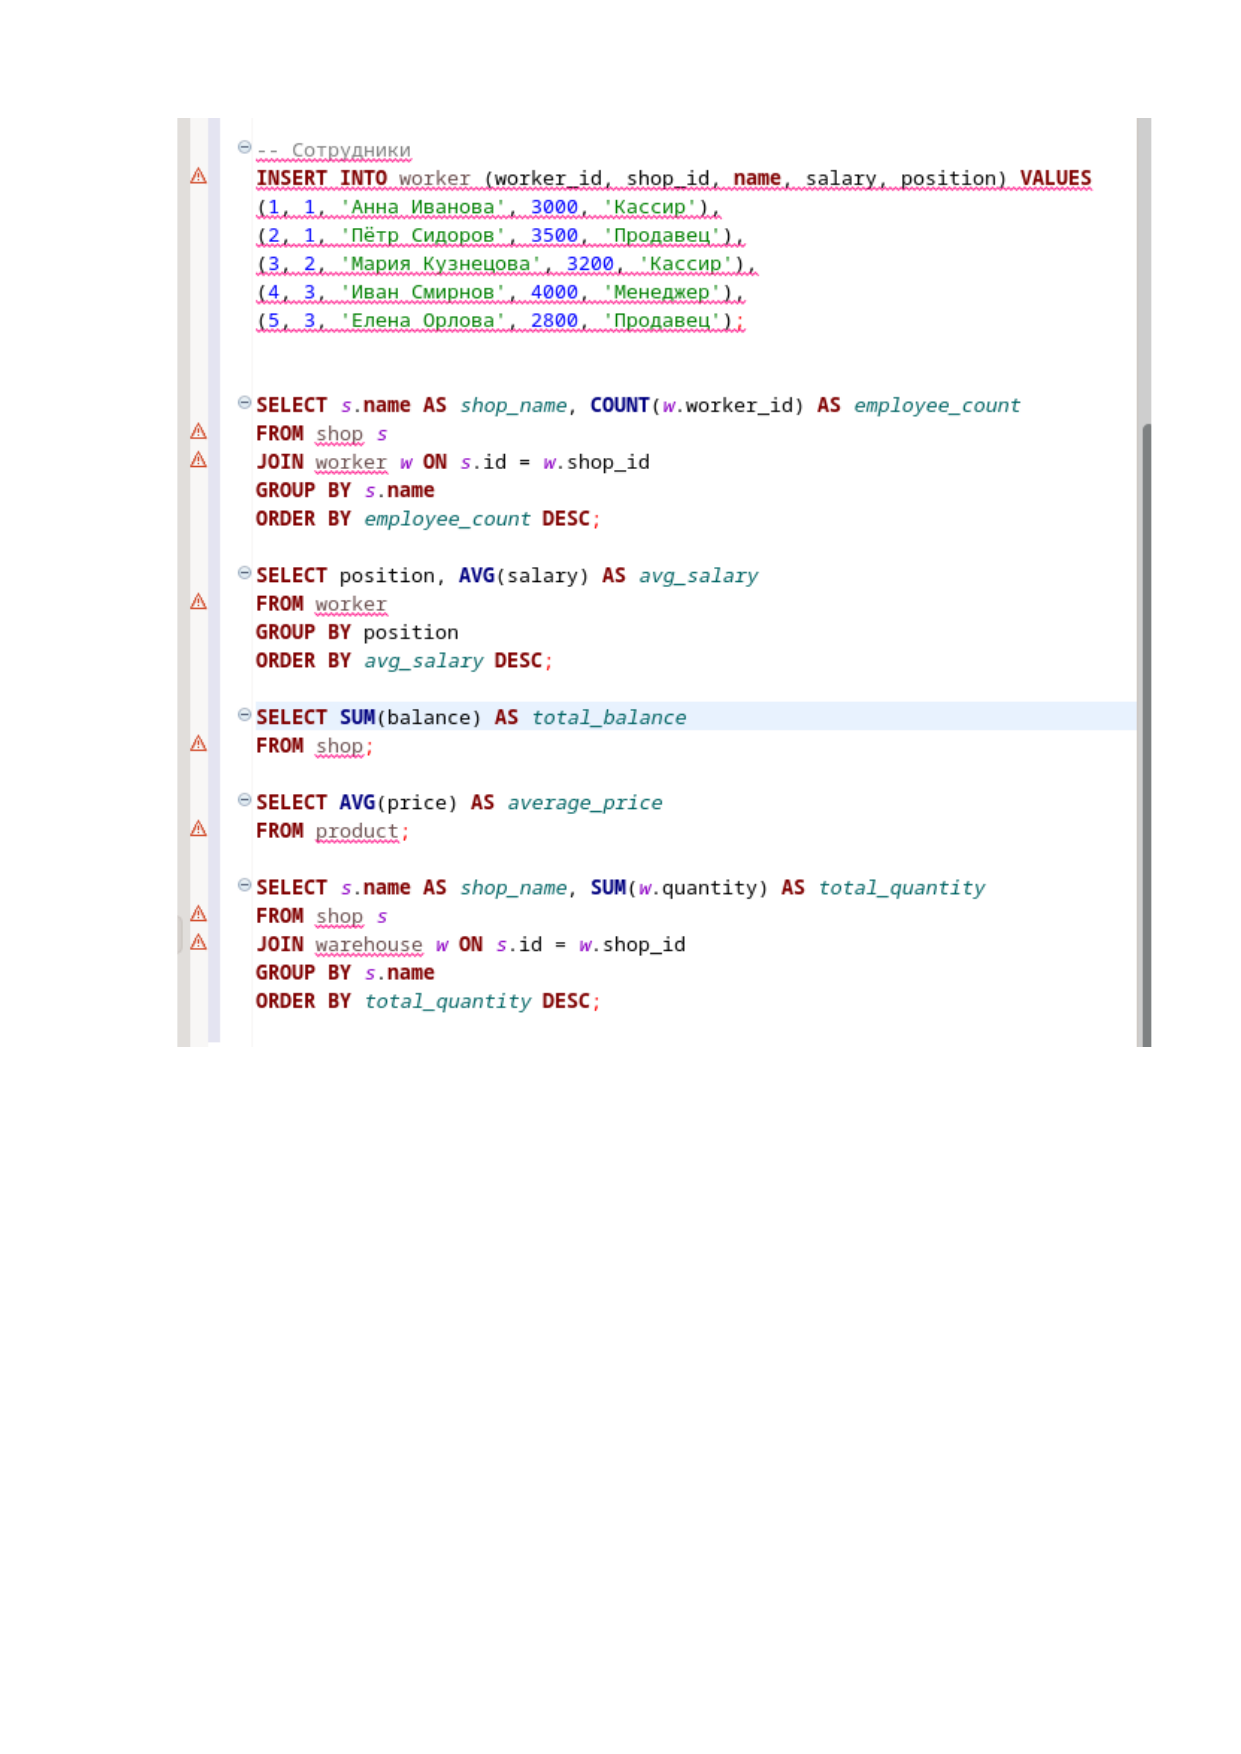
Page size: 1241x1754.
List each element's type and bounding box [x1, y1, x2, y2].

picture [177, 118, 1152, 1047]
